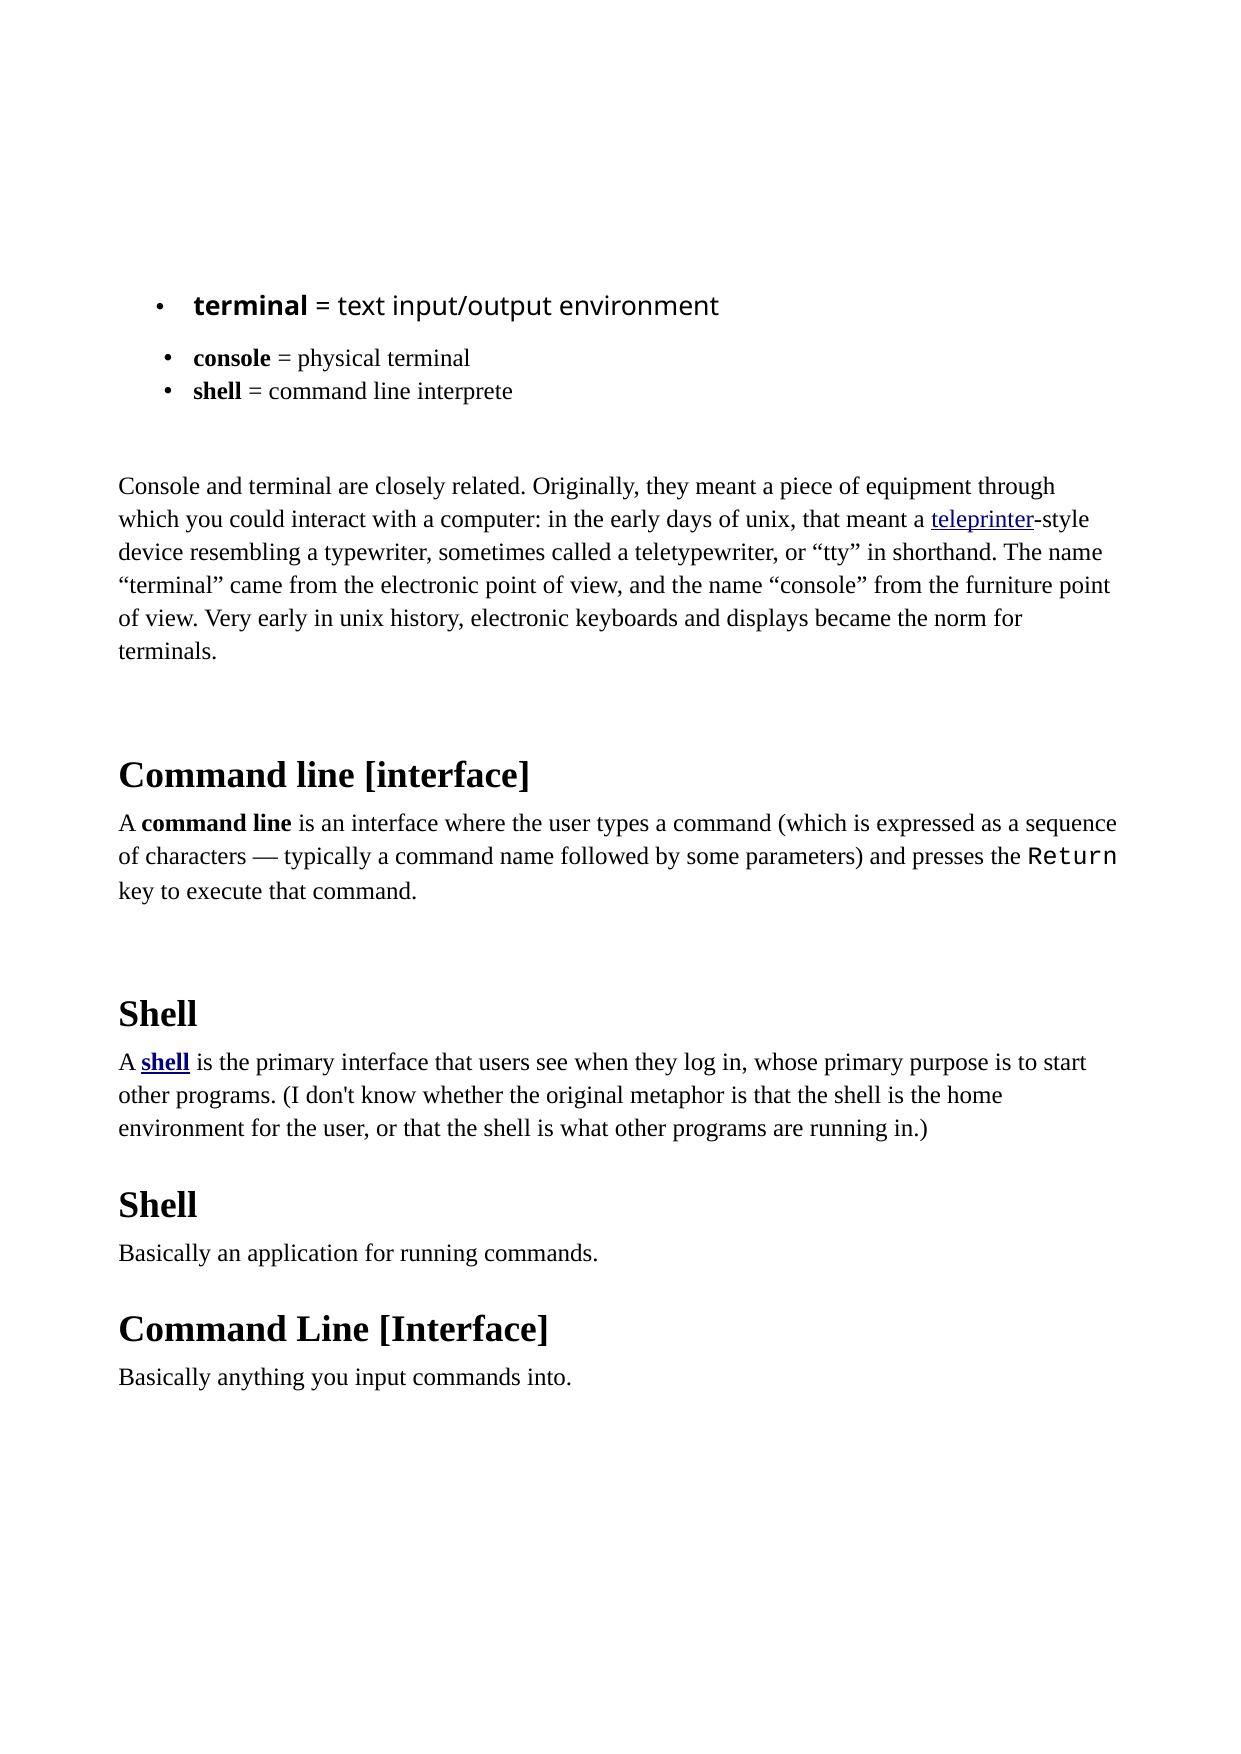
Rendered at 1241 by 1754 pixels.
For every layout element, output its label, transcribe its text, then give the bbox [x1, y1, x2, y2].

list terminal = text input/output environment [156, 287, 1122, 323]
list shell = command line interprete [164, 376, 1122, 404]
text Console and terminal are closely related. Originally, they meant a piece of equipment through which you could interact with a computer: in the early days of unix, that meant a teleprinter-style device resembling a typewriter, sometimes called a teletypewriter, or “tty” in shorthand. The name “terminal” came from the electronic point of view, and the name “console” from the furniture point of view. Very early in unix history, electronic keyboards and displays became the norm for terminals. [118, 471, 1122, 665]
subtitle Command Line [Interface] [118, 1306, 1122, 1349]
text Basically an application for running commands. [118, 1238, 1122, 1266]
subtitle Shell [118, 992, 1122, 1035]
text A command line is an interface where the user types a command (which is expressed as a sequence of characters — typically a command name followed by some parameters) and presses the Return key to execute that command. [118, 808, 1122, 904]
text A shell is the primary interface that users see when they log in, whose primary purpose is to start other programs. (I don't know whether the original metaphor is that the shell is the home environment for the user, or that the shell is what other programs are running in.) [118, 1047, 1122, 1142]
subtitle Shell [118, 1182, 1122, 1225]
subtitle Command line [interface] [118, 752, 1122, 795]
list console = physical terminal [164, 343, 1122, 371]
text Basically anything you input commands into. [118, 1362, 1122, 1390]
